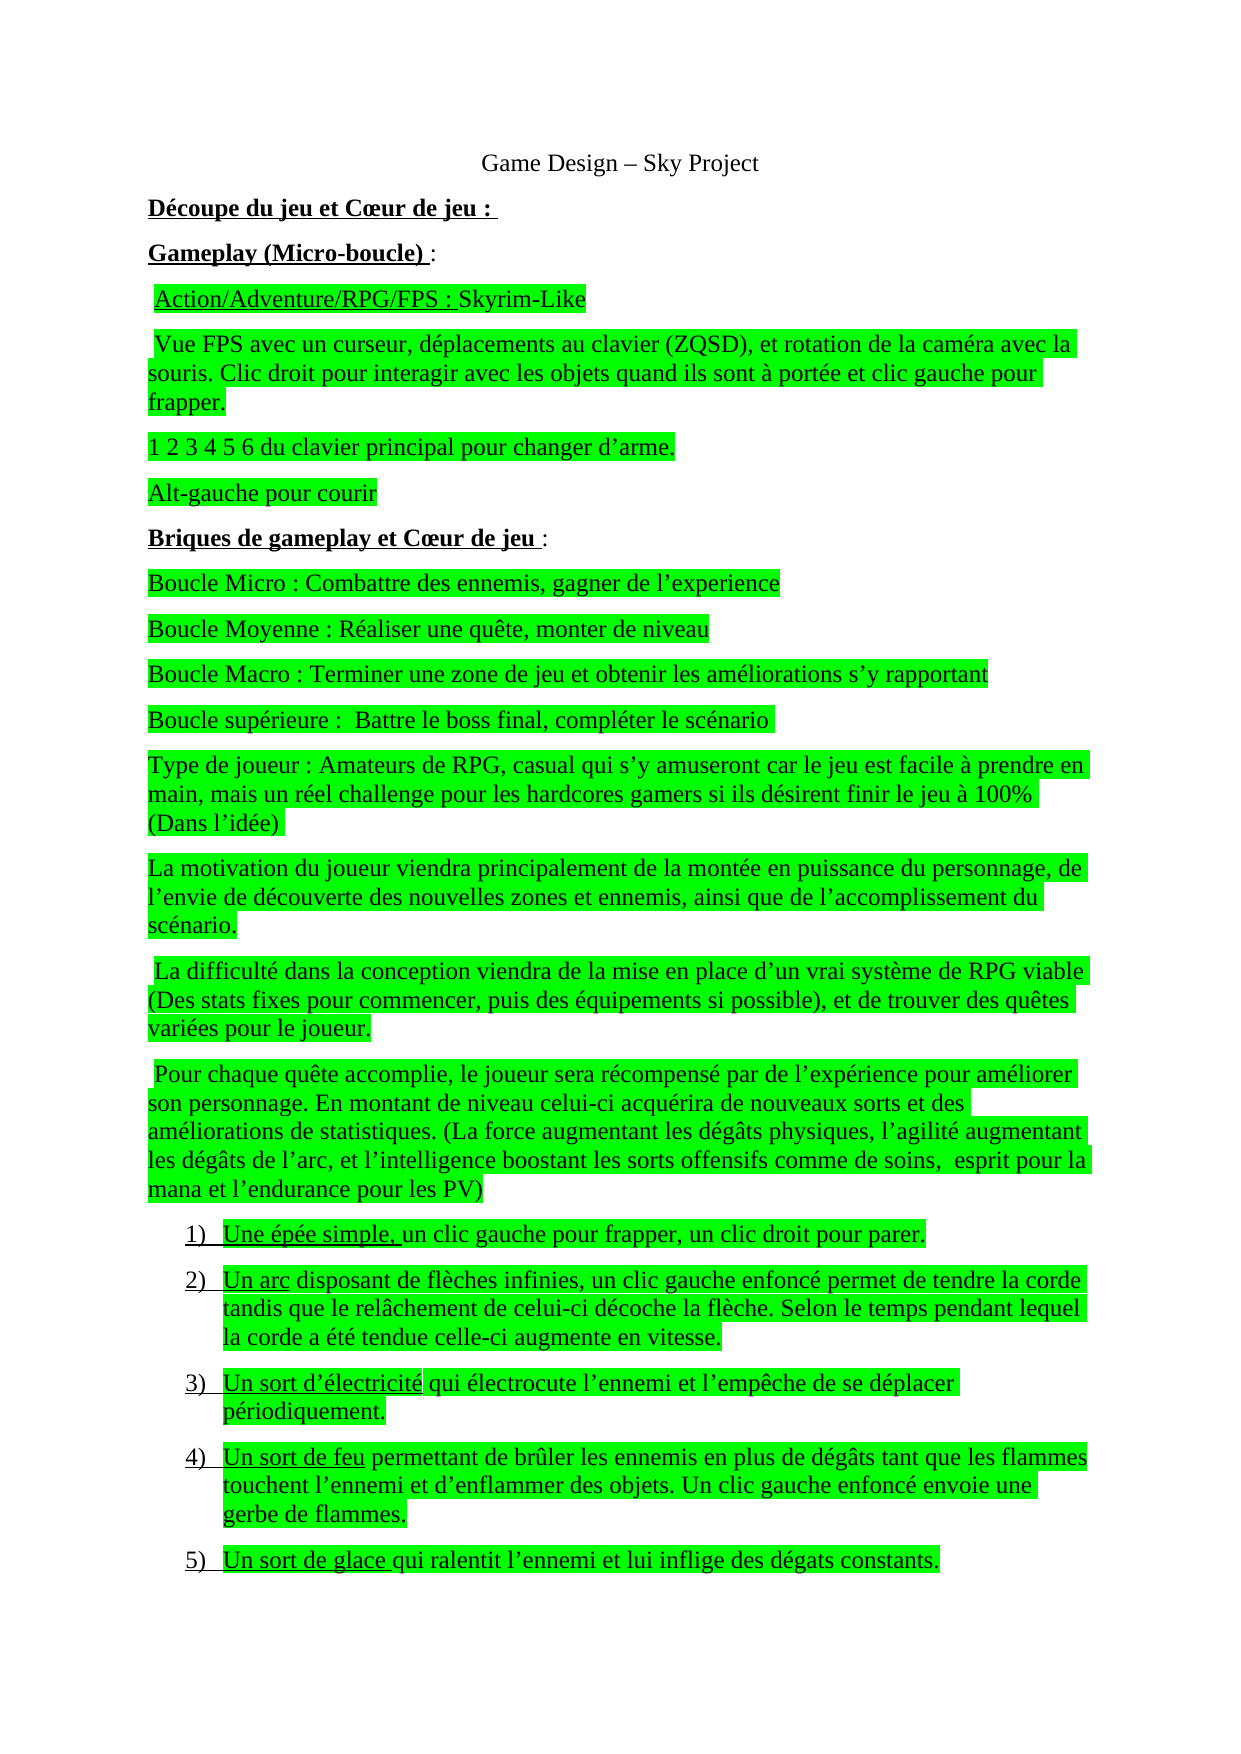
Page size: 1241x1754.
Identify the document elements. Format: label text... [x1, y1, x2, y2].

list Un sort d’électricité qui électrocute l’ennemi et l’empêche de se déplacer périodiquement. [185, 1368, 1093, 1425]
text Boucle Micro : Combattre des ennemis, gagner de l’experience [148, 568, 1093, 597]
text Type de joueur : Amateurs de RPG, casual qui s’y amuseront car le jeu est facile à prendre en main, mais un réel challenge pour les hardcores gamers si ils désirent finir le jeu à 100% (Dans l’idée) [148, 750, 1093, 836]
text Découpe du jeu et Cœur de jeu : [148, 193, 1093, 222]
text Briques de gameplay et Cœur de jeu : [148, 523, 1093, 552]
text Alt-gauche pour courir [148, 478, 1093, 506]
list Un arc disposant de flèches infinies, un clic gauche enfoncé permet de tendre la corde tandis que le relâchement de celui-ci décoche la flèche. Selon le temps pendant lequel la corde a été tendue celle-ci augmente en vitesse. [185, 1265, 1093, 1351]
text Gameplay (Micro-boucle) : [148, 238, 1093, 267]
text Pour chaque quête accomplie, le joueur sera récompensé par de l’expérience pour améliorer son personnage. En montant de niveau celui-ci acquérira de nouveaux sorts et des améliorations de statistiques. (La force augmentant les dégâts physiques, l’agilité augmentant les dégâts de l’arc, et l’intelligence boostant les sorts offensifs comme de soins, esprit pour la mana et l’endurance pour les PV) [148, 1059, 1093, 1203]
text La difficulté dans la conception viendra de la mise en place d’un vrai système de RPG viable (Des stats fixes pour commencer, puis des équipements si possible), et de trouver des quêtes variées pour le joueur. [148, 956, 1093, 1042]
text La motivation du joueur viendra principalement de la montée en puissance du personnage, de l’envie de découverte des nouvelles zones et ennemis, ainsi que de l’accomplissement du scénario. [148, 853, 1093, 939]
list Un sort de feu permettant de brûler les ennemis en plus de dégâts tant que les flammes touchent l’ennemi et d’enflammer des objets. Un clic gauche enfoncé envoie une gerbe de flammes. [185, 1442, 1093, 1528]
text Vue FPS avec un curseur, déplacements au clavier (ZQSD), et rotation de la caméra avec la souris. Clic droit pour interagir avec les objets quand ils sont à portée et clic gauche pour frapper. [148, 329, 1093, 416]
text Boucle Moyenne : Réaliser une quête, monter de niveau [148, 614, 1093, 643]
text Boucle supérieure : Battre le boss final, compléter le scénario [148, 705, 1093, 733]
text Game Design – Sky Project [148, 148, 1093, 176]
text Boucle Macro : Terminer une zone de jeu et obtenir les améliorations s’y rapportant [148, 659, 1093, 688]
list Une épée simple, un clic gauche pour frapper, un clic droit pour parer. [185, 1219, 1093, 1248]
list Un sort de glace qui ralentit l’ennemi et lui inflige des dégats constants. [185, 1545, 1093, 1573]
text Action/Adventure/RPG/FPS : Skyrim-Like [148, 284, 1093, 313]
text 1 2 3 4 5 6 du clavier principal pour changer d’arme. [148, 432, 1093, 461]
